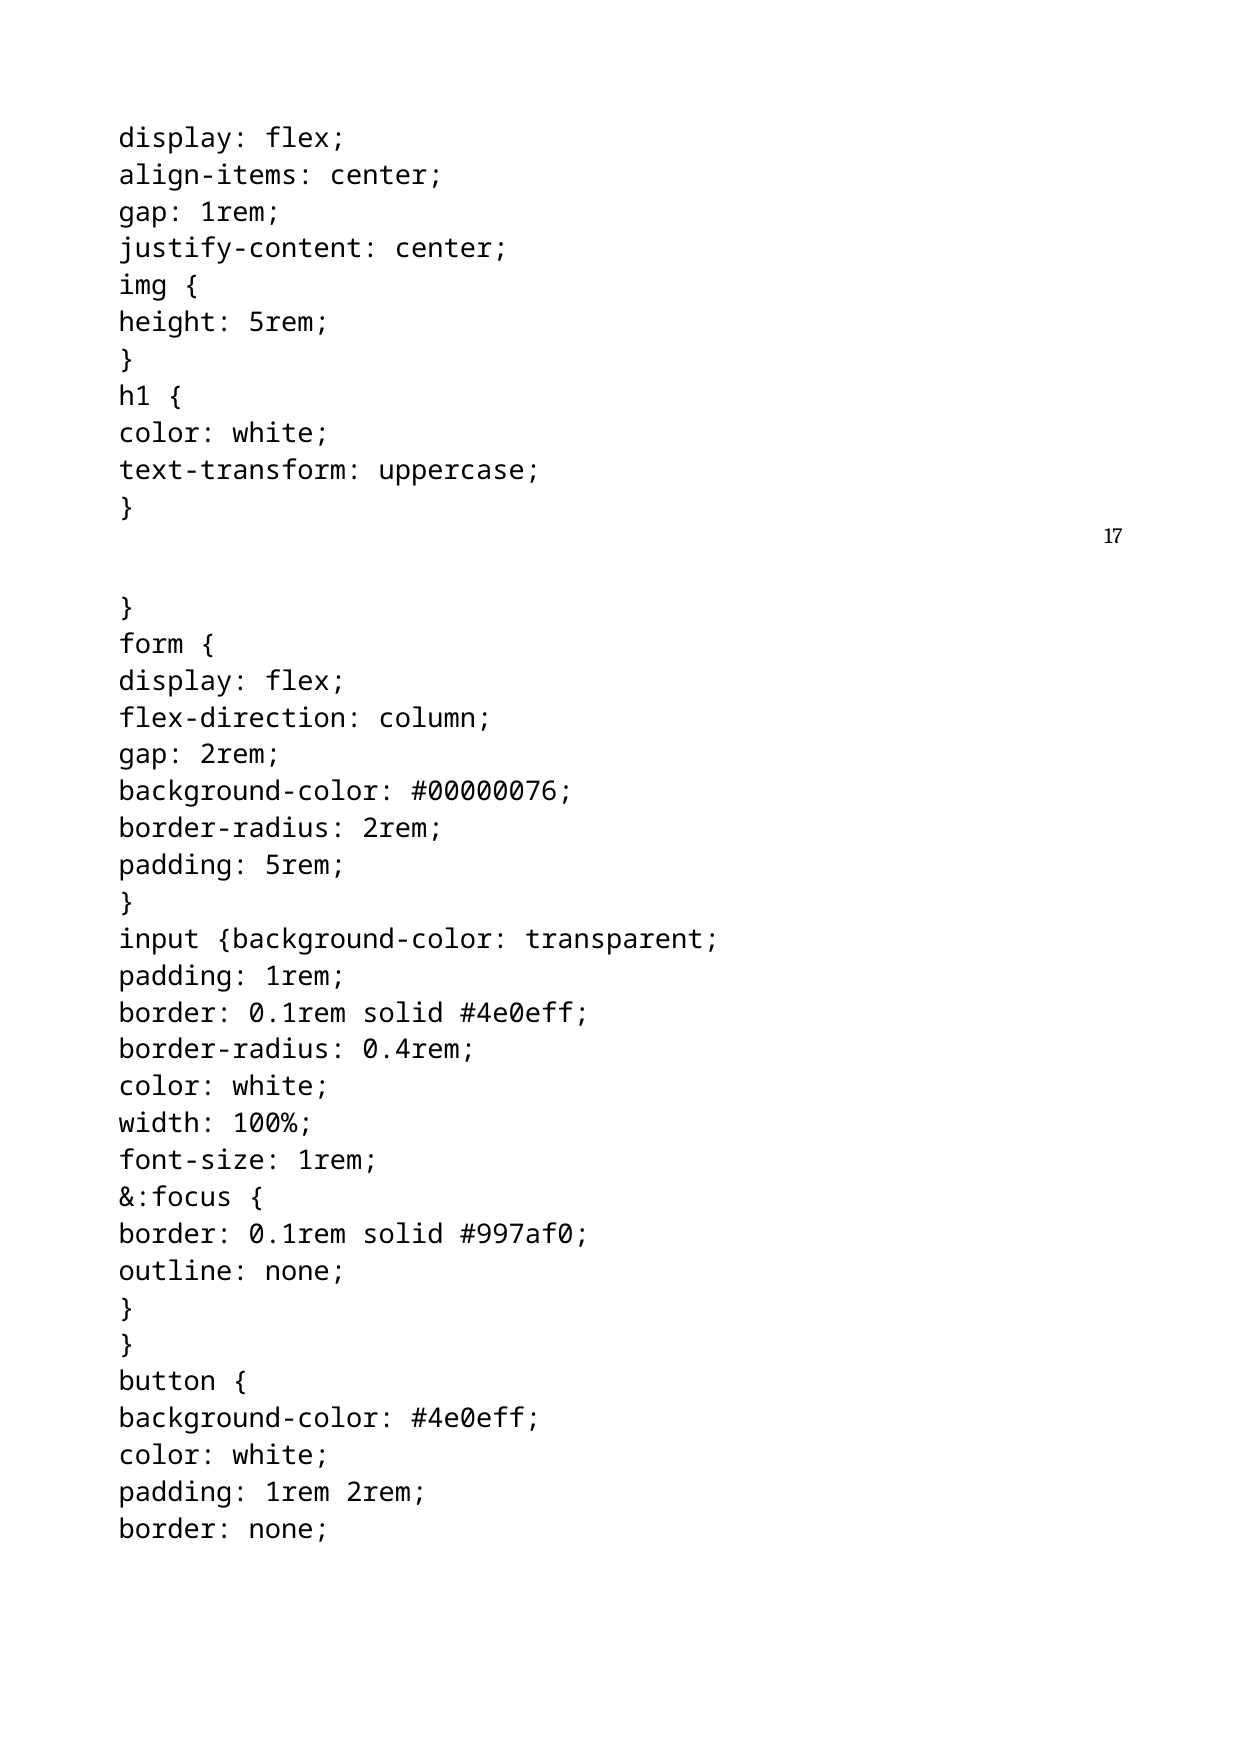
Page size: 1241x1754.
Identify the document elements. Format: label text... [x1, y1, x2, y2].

text gap: 2rem; [118, 735, 1122, 772]
text text-transform: uppercase; [118, 450, 1122, 487]
text align-items: center; [118, 155, 1122, 192]
text padding: 1rem 2rem; [118, 1472, 1122, 1509]
text height: 5rem; [118, 303, 1122, 339]
text form { [118, 624, 1122, 661]
text outline: none; [118, 1251, 1122, 1288]
text display: flex; [118, 118, 1122, 155]
text &:focus { [118, 1177, 1122, 1214]
text font-size: 1rem; [118, 1141, 1122, 1177]
text background-color: #4e0eff; [118, 1399, 1122, 1436]
text flex-direction: column; [118, 698, 1122, 735]
text border-radius: 2rem; [118, 809, 1122, 846]
text gap: 1rem; [118, 192, 1122, 229]
text button { [118, 1362, 1122, 1399]
text justify-content: center; [118, 229, 1122, 266]
text color: white; [118, 1436, 1122, 1472]
text width: 100%; [118, 1104, 1122, 1141]
text 17 [118, 524, 1122, 549]
text border-radius: 0.4rem; [118, 1030, 1122, 1067]
text color: white; [118, 413, 1122, 450]
text } [118, 587, 1122, 624]
text color: white; [118, 1067, 1122, 1104]
text } [118, 882, 1122, 919]
text background-color: #00000076; [118, 772, 1122, 809]
text padding: 5rem; [118, 846, 1122, 882]
text } [118, 1325, 1122, 1362]
text input {background-color: transparent; [118, 919, 1122, 956]
text border: 0.1rem solid #997af0; [118, 1214, 1122, 1251]
text } [118, 1288, 1122, 1325]
text display: flex; [118, 661, 1122, 698]
text h1 { [118, 376, 1122, 413]
text img { [118, 266, 1122, 303]
text } [118, 339, 1122, 376]
text border: none; [118, 1509, 1122, 1546]
text padding: 1rem; [118, 956, 1122, 993]
text } [118, 487, 1122, 524]
text border: 0.1rem solid #4e0eff; [118, 993, 1122, 1030]
